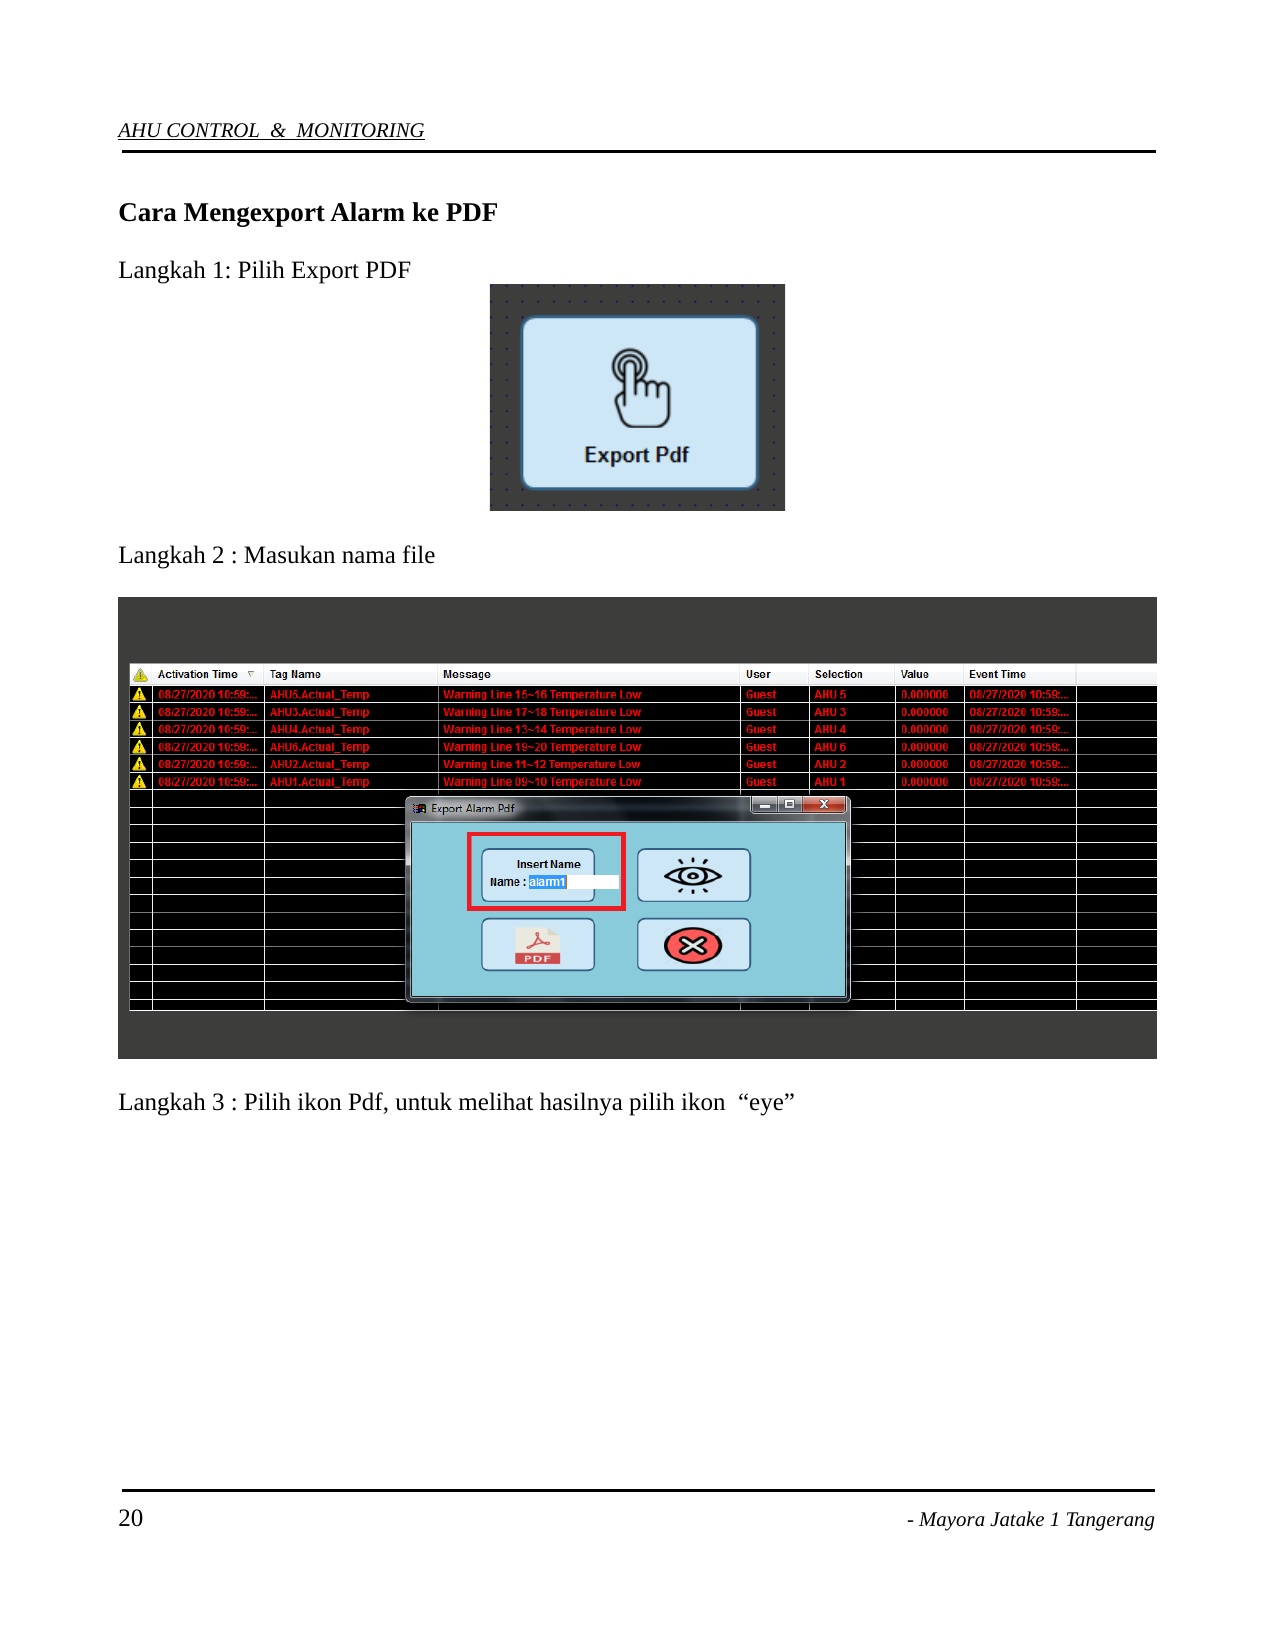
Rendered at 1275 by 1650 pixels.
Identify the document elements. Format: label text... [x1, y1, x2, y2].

text Langkah 1: Pilih Export PDF [118, 256, 1157, 284]
picture [489, 284, 786, 511]
text Cara Mengexport Alarm ke PDF [118, 196, 1157, 227]
text Langkah 3 : Pilih ikon Pdf, untuk melihat hasilnya pilih ikon “eye” [118, 1087, 1157, 1116]
picture [118, 597, 1157, 1059]
text Langkah 2 : Masukan nama file [118, 540, 1157, 568]
